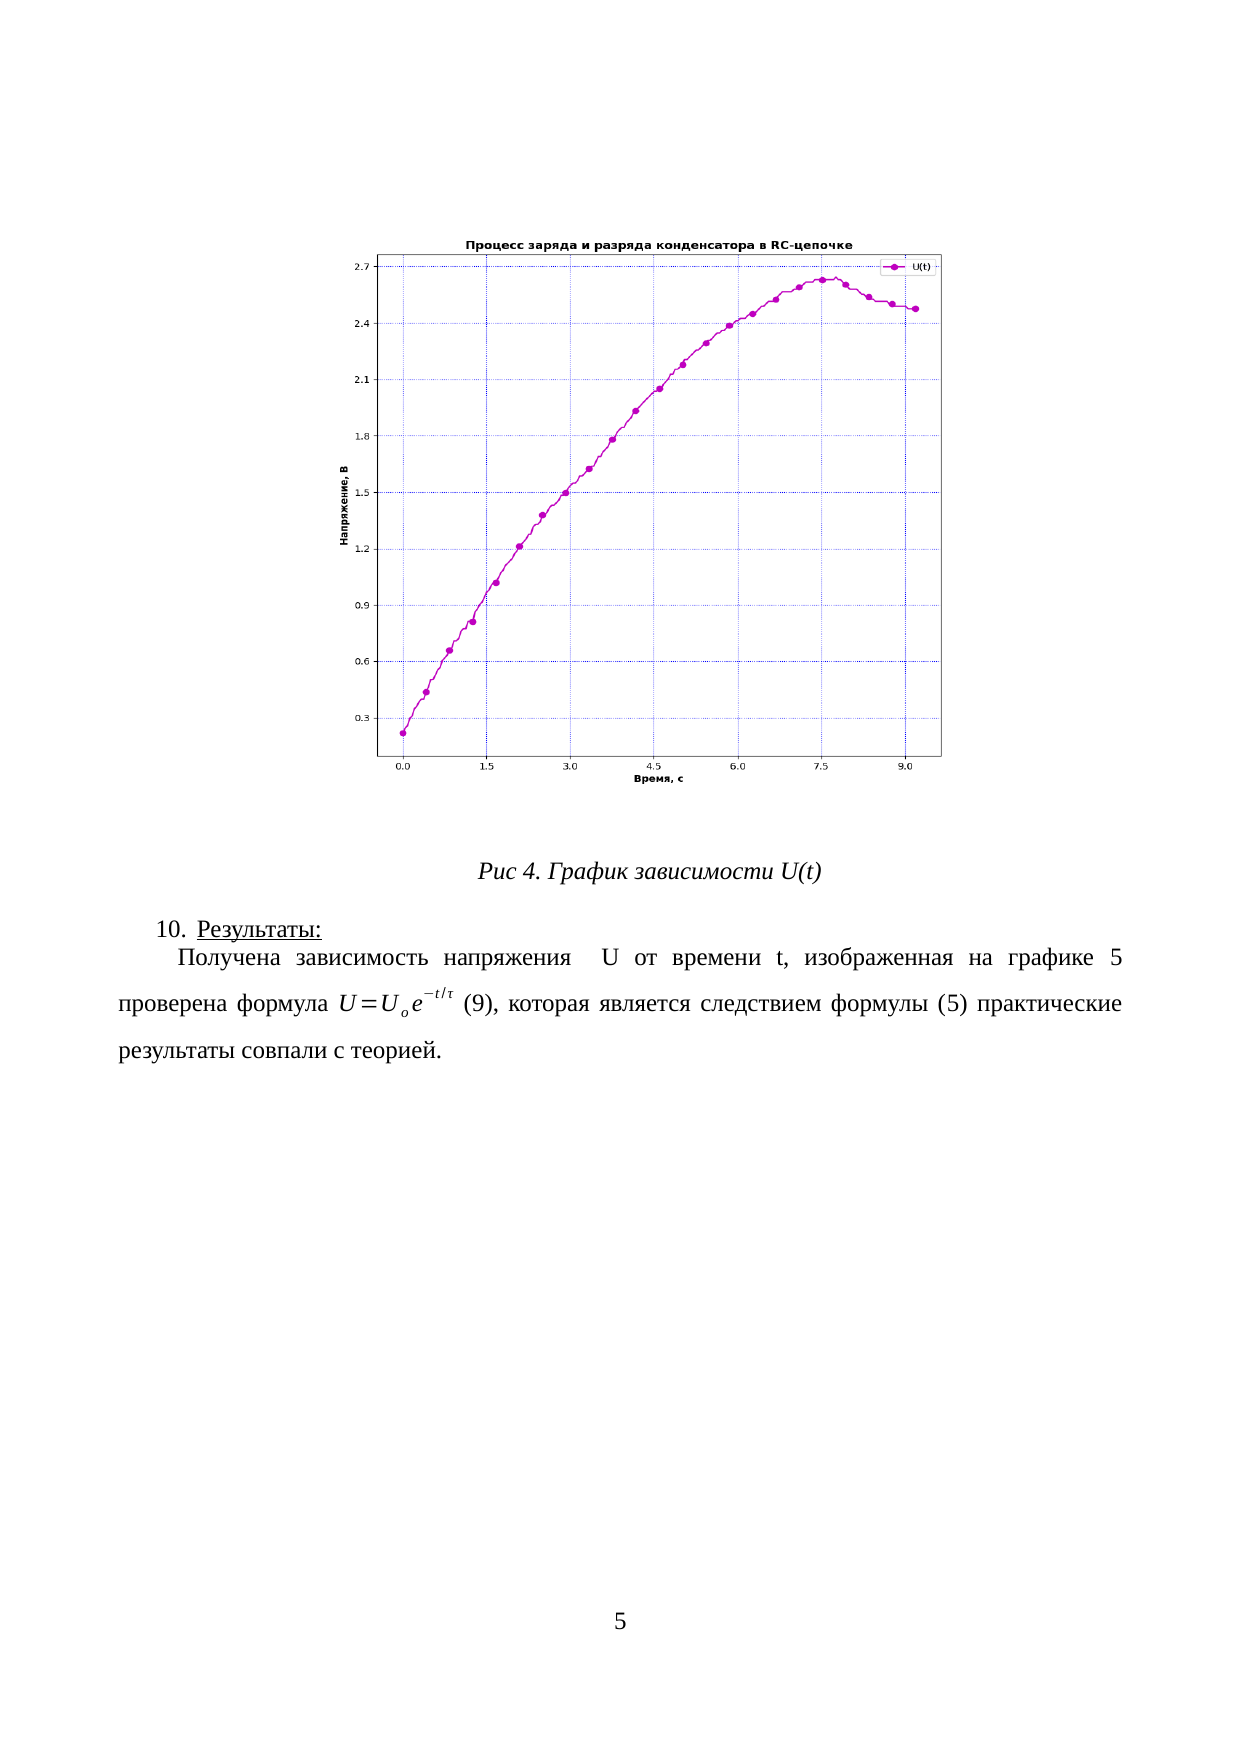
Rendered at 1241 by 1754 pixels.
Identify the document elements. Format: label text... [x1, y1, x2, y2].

subtitle Результаты: [155, 914, 1122, 942]
text Получена зависимость напряжения U от времени t, изображенная на графике 5 проверена формула (9), которая является следствием формулы (5) практические результаты совпали с теорией. [118, 942, 1122, 1064]
picture [286, 177, 1013, 827]
text Рис 4. График зависимости U(t) [118, 856, 1122, 885]
